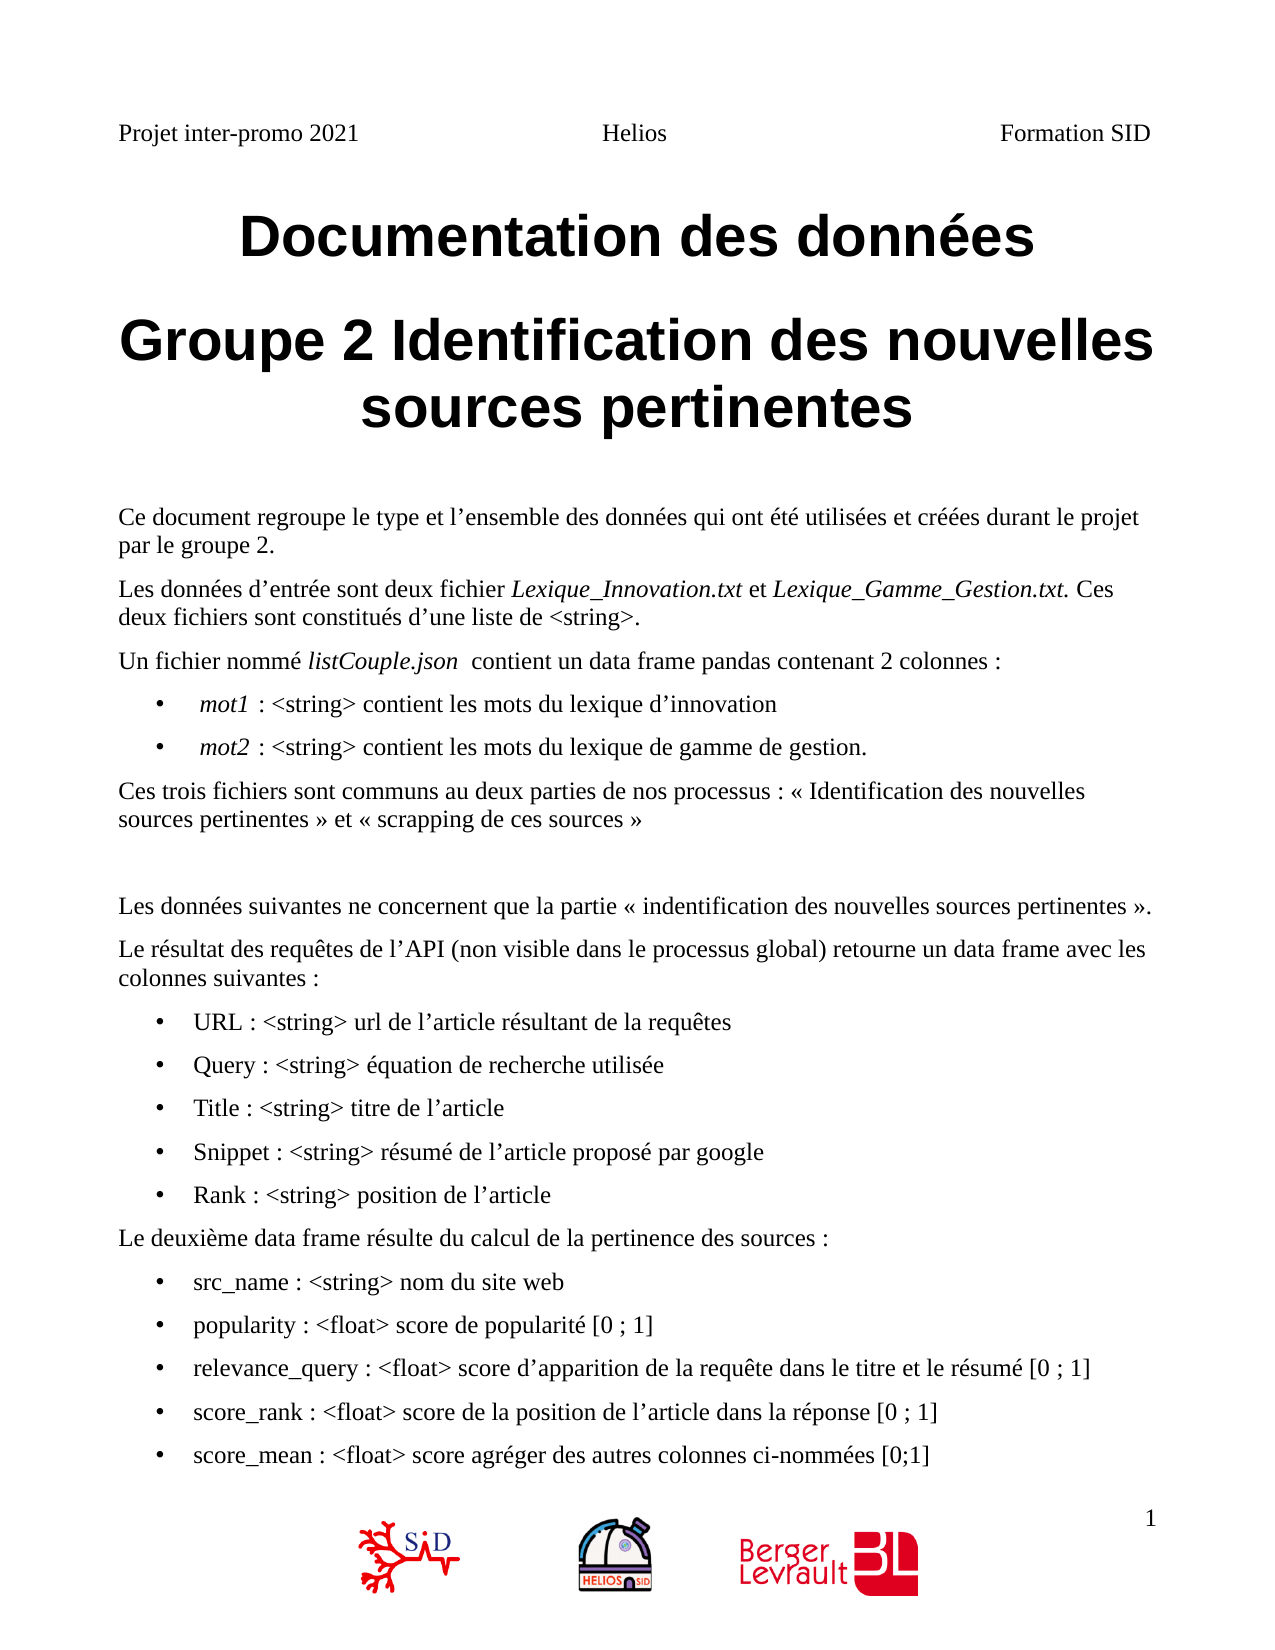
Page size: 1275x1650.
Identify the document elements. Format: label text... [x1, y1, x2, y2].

text Les données suivantes ne concernent que la partie « indentification des nouvelles sources pertinentes ». [118, 891, 1157, 920]
picture [328, 1503, 947, 1614]
text Ce document regroupe le type et l’ensemble des données qui ont été utilisées et créées durant le projet par le groupe 2. [118, 502, 1157, 559]
text Les données d’entrée sont deux fichier Lexique_Innovation.txt et Lexique_Gamme_Gestion.txt. Ces deux fichiers sont constitués d’une liste de <string>. [118, 574, 1157, 631]
text Ces trois fichiers sont communs au deux parties de nos processus : « Identification des nouvelles sources pertinentes » et « scrapping de ces sources » [118, 776, 1157, 833]
list Query : <string> équation de recherche utilisée [156, 1050, 1157, 1079]
list Snippet : <string> résumé de l’article proposé par google [156, 1137, 1157, 1165]
text Un fichier nommé listCouple.json contient un data frame pandas contenant 2 colonnes : [118, 646, 1157, 674]
list mot2 : <string> contient les mots du lexique de gamme de gestion. [156, 732, 1157, 761]
title Groupe 2 Identification des nouvelles sources pertinentes [118, 306, 1157, 440]
list URL : <string> url de l’article résultant de la requêtes [156, 1007, 1157, 1035]
list Rank : <string> position de l’article [156, 1180, 1157, 1209]
list score_mean : <float> score agréger des autres colonnes ci-nommées [0;1] [156, 1440, 1157, 1469]
text Le résultat des requêtes de l’API (non visible dans le processus global) retourne un data frame avec les colonnes suivantes : [118, 934, 1157, 992]
list relevance_query : <float> score d’apparition de la requête dans le titre et le résumé [0 ; 1] [156, 1353, 1157, 1382]
list src_name : <string> nom du site web [156, 1267, 1157, 1295]
list popularity : <float> score de popularité [0 ; 1] [156, 1310, 1157, 1339]
list score_rank : <float> score de la position de l’article dans la réponse [0 ; 1] [156, 1397, 1157, 1425]
list mot1 : <string> contient les mots du lexique d’innovation [156, 689, 1157, 718]
list Title : <string> titre de l’article [156, 1093, 1157, 1122]
title Documentation des données [118, 201, 1157, 268]
text Le deuxième data frame résulte du calcul de la pertinence des sources : [118, 1223, 1157, 1252]
